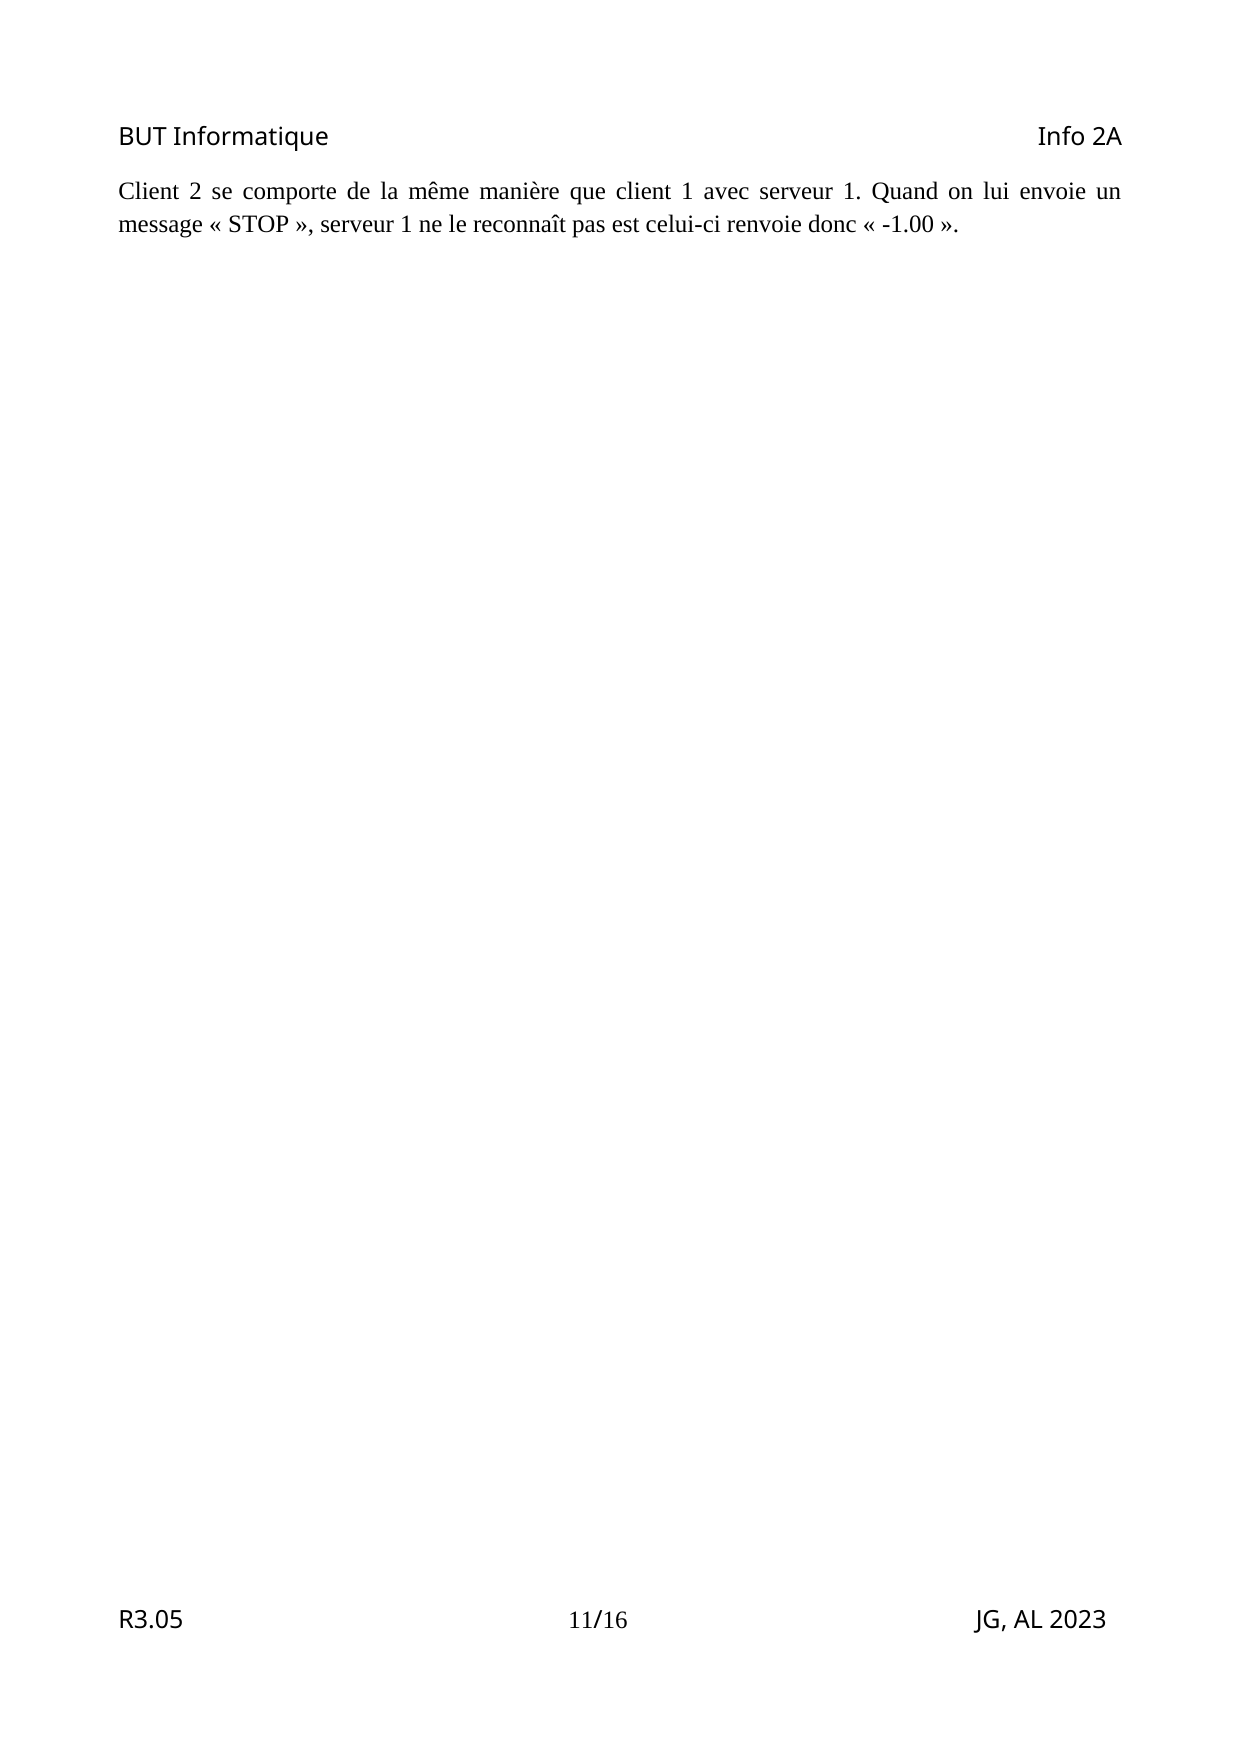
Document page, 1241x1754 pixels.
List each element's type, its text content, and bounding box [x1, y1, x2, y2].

text Client 2 se comporte de la même manière que client 1 avec serveur 1. Quand on lui envoie un message « STOP », serveur 1 ne le reconnaît pas est celui-ci renvoie donc « -1.00 ». [118, 176, 1122, 238]
